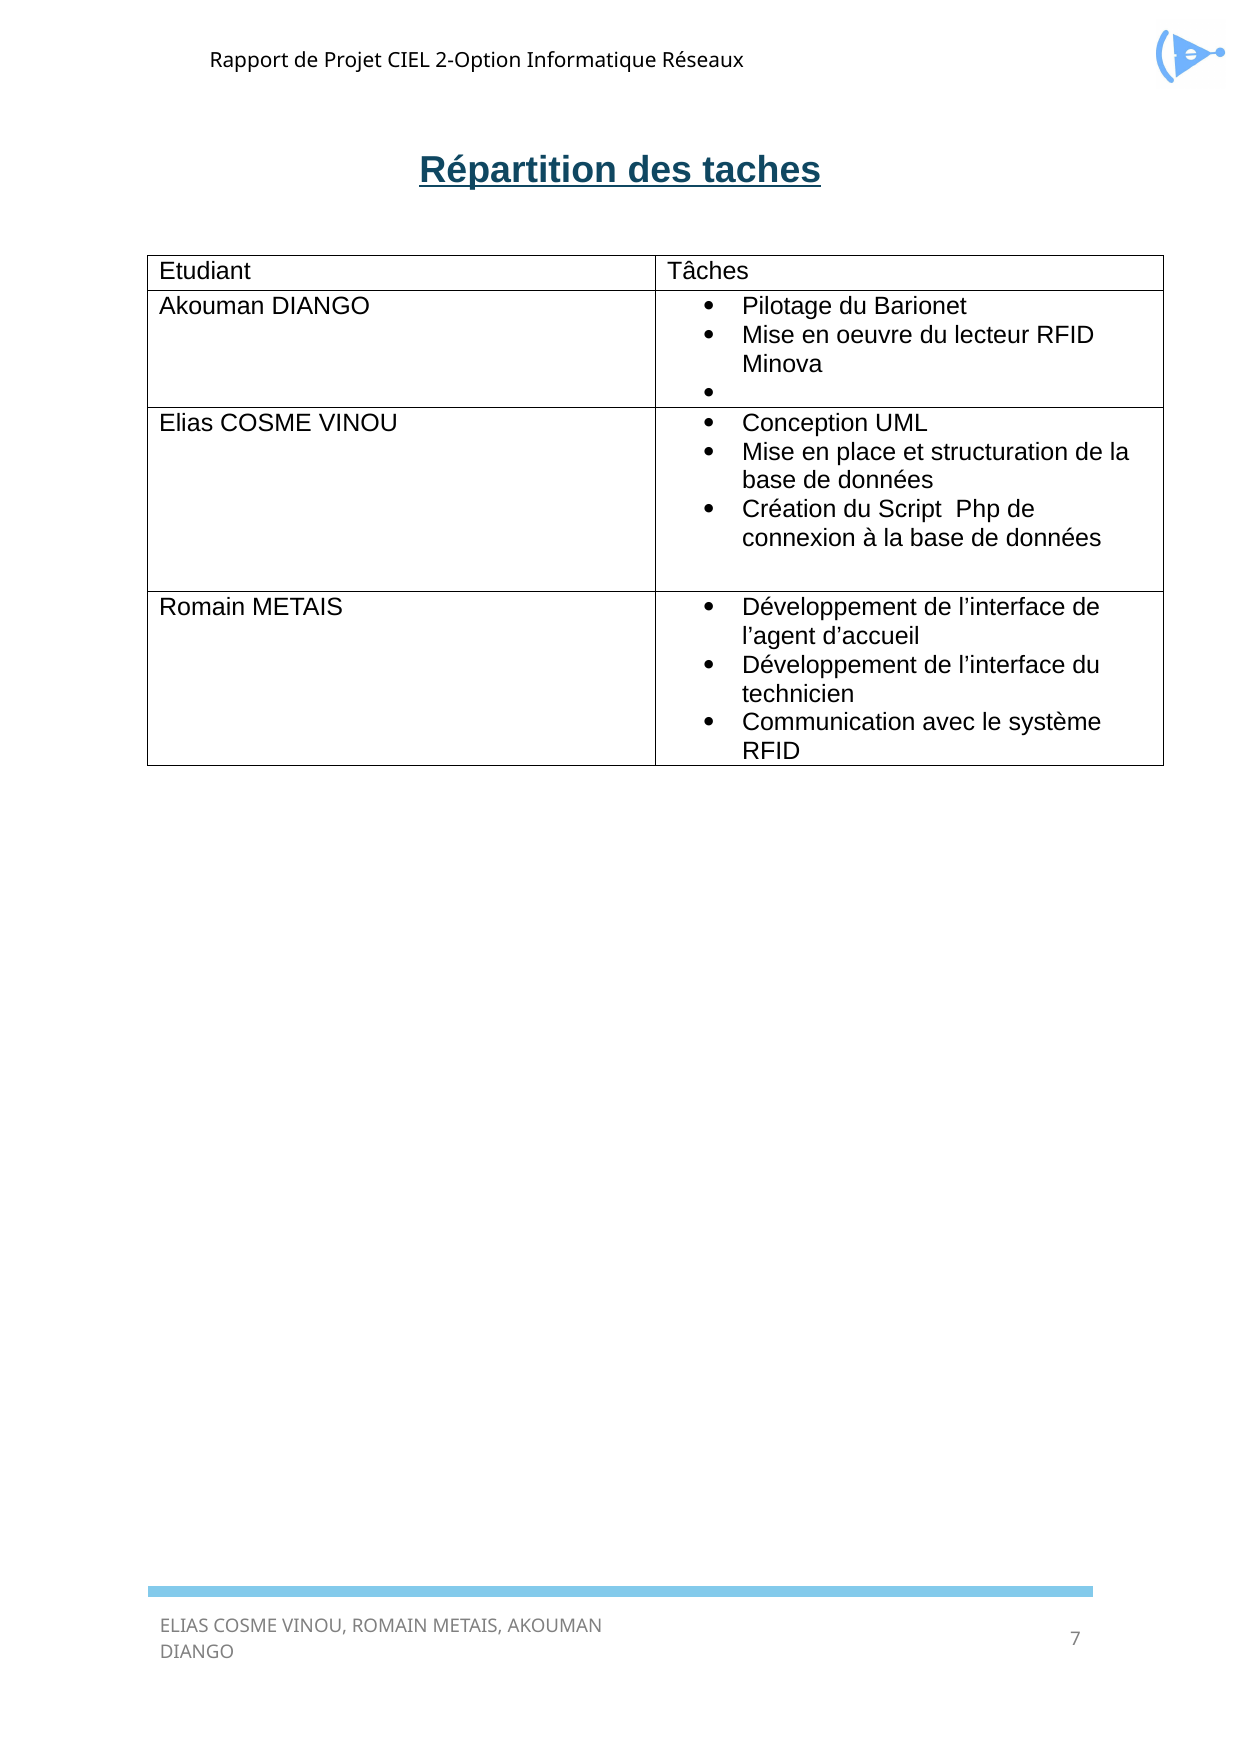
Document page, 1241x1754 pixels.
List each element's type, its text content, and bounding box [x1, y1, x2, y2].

table_cell Développement de l’interface de l’agent d’accueil Développement de l’interface du technicien Communication avec le système RFID [656, 592, 1163, 765]
subtitle Répartition des taches [148, 148, 1093, 191]
table_cell Pilotage du Barionet Mise en oeuvre du lecteur RFID Minova [656, 291, 1163, 407]
table_header Etudiant [148, 256, 655, 290]
table_cell Akouman DIANGO [148, 291, 655, 407]
table_cell Romain METAIS [148, 592, 655, 765]
table_cell Elias COSME VINOU [148, 408, 655, 591]
table_cell Conception UML Mise en place et structuration de la base de données Création du Script Php de connexion à la base de données [656, 408, 1163, 591]
table_header Tâches [656, 256, 1163, 290]
